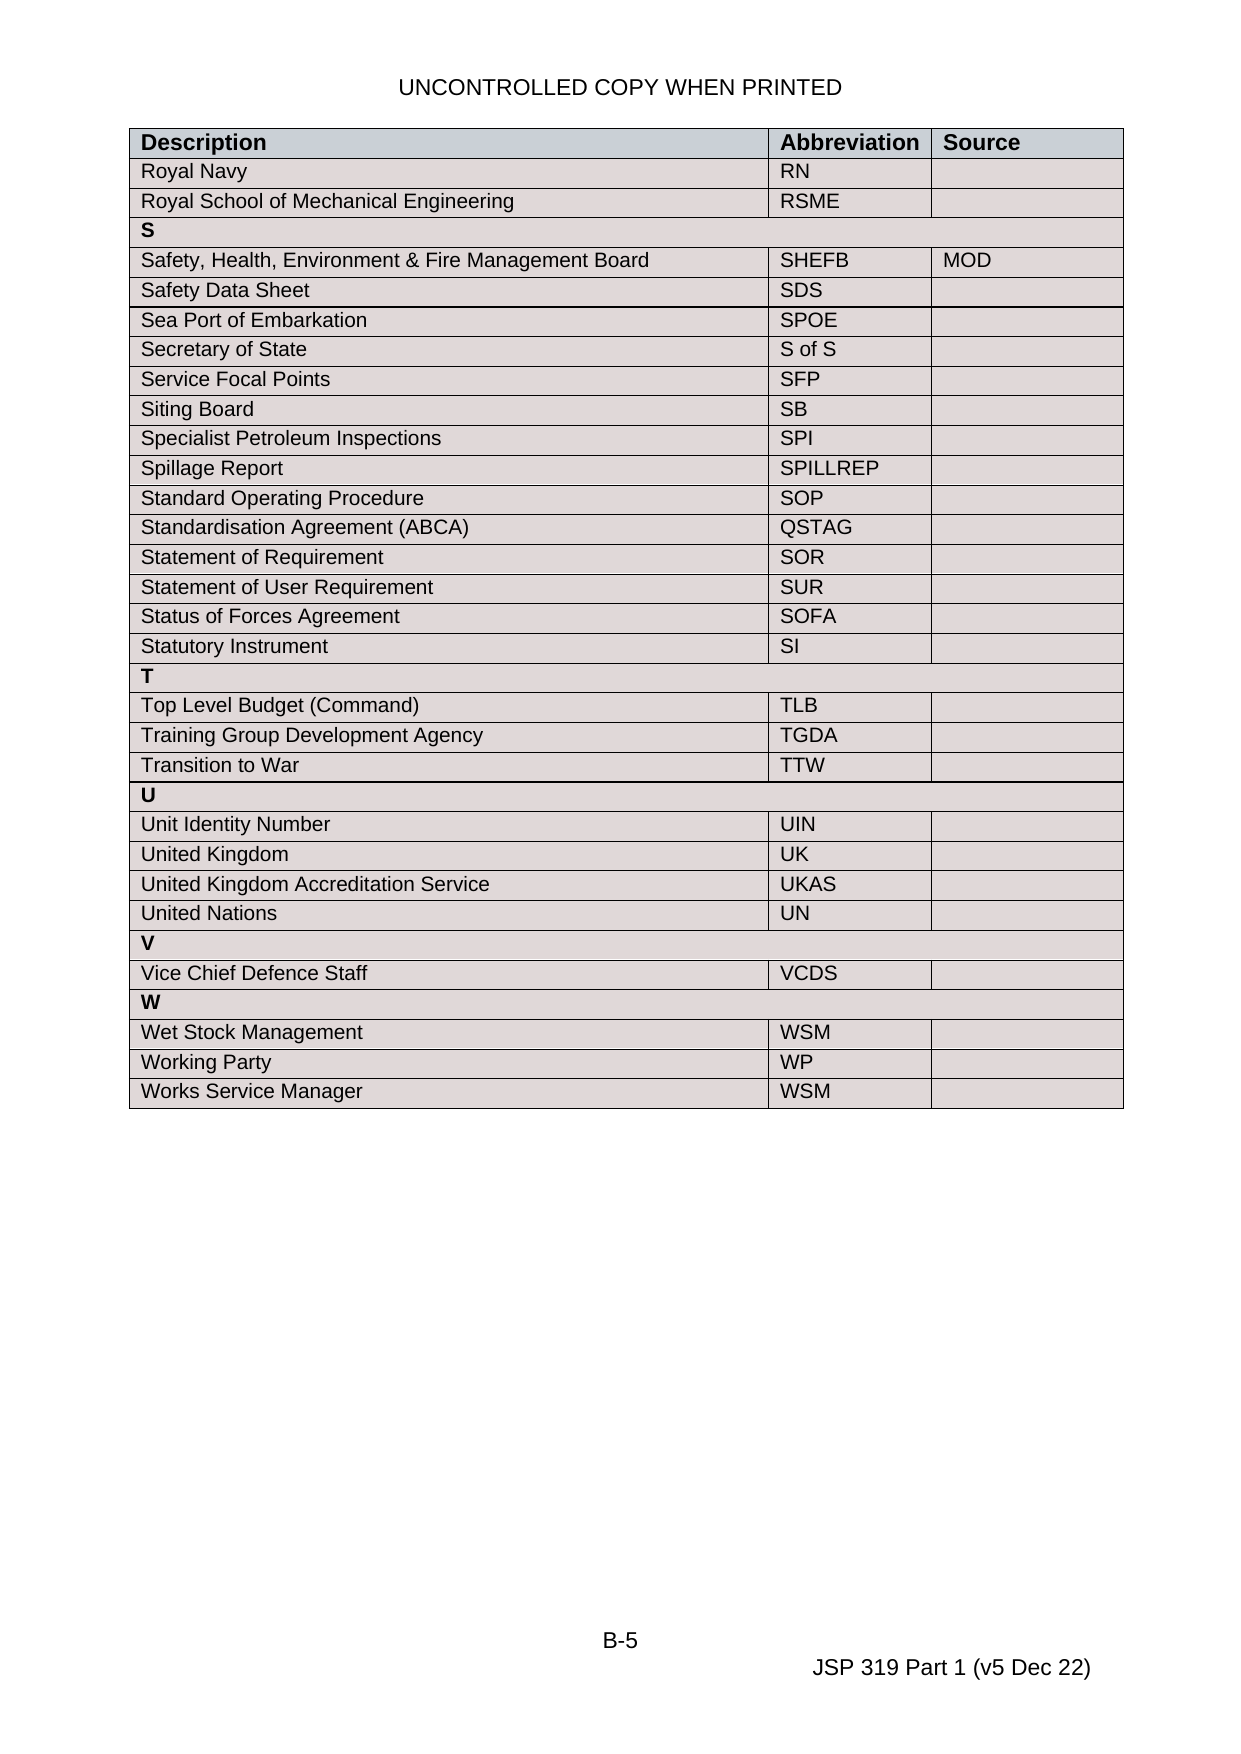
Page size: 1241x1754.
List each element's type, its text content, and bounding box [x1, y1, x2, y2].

table_cell QSTAG [769, 515, 931, 544]
table_cell Statement of User Requirement [130, 575, 768, 603]
table_cell V [130, 931, 1123, 959]
table_cell Specialist Petroleum Inspections [130, 426, 768, 455]
table_cell [932, 753, 1123, 781]
table_cell United Nations [130, 901, 768, 930]
table_cell [932, 634, 1123, 663]
table_cell Statement of Requirement [130, 545, 768, 573]
table_cell [932, 871, 1123, 900]
table_cell [932, 1050, 1123, 1078]
table_cell U [130, 783, 1123, 811]
table_cell Royal Navy [130, 159, 768, 188]
table_cell MOD [932, 248, 1123, 277]
table_header Source [932, 129, 1123, 158]
table_cell Service Focal Points [130, 367, 768, 395]
table_cell Top Level Budget (Command) [130, 693, 768, 722]
table_cell Sea Port of Embarkation [130, 308, 768, 336]
table_cell Vice Chief Defence Staff [130, 961, 768, 989]
table_cell SOFA [769, 604, 931, 633]
table_header Abbreviation [769, 129, 931, 158]
table_cell Safety, Health, Environment & Fire Management Board [130, 248, 768, 277]
table_cell SPILLREP [769, 456, 931, 484]
table_cell Standardisation Agreement (ABCA) [130, 515, 768, 544]
table_cell United Kingdom [130, 842, 768, 870]
table_cell Training Group Development Agency [130, 723, 768, 752]
table_cell Status of Forces Agreement [130, 604, 768, 633]
table_cell Wet Stock Management [130, 1020, 768, 1048]
table_cell SPI [769, 426, 931, 455]
table_cell [932, 515, 1123, 544]
table_cell [932, 575, 1123, 603]
table_cell Works Service Manager [130, 1079, 768, 1108]
table_cell Statutory Instrument [130, 634, 768, 663]
table_cell [932, 308, 1123, 336]
table_cell TGDA [769, 723, 931, 752]
table_cell UKAS [769, 871, 931, 900]
table_cell [932, 456, 1123, 484]
table_cell [932, 1079, 1123, 1108]
table_cell [932, 604, 1123, 633]
table_cell UIN [769, 812, 931, 841]
table_cell [932, 842, 1123, 870]
table_cell S of S [769, 337, 931, 366]
table_cell [932, 723, 1123, 752]
table_cell Standard Operating Procedure [130, 486, 768, 514]
table_cell UN [769, 901, 931, 930]
table_cell SDS [769, 278, 931, 306]
table_cell WSM [769, 1079, 931, 1108]
table_cell [932, 159, 1123, 188]
table_cell VCDS [769, 961, 931, 989]
table_cell RN [769, 159, 931, 188]
table_cell [932, 901, 1123, 930]
table_cell Royal School of Mechanical Engineering [130, 189, 768, 217]
table_cell [932, 961, 1123, 989]
table_cell United Kingdom Accreditation Service [130, 871, 768, 900]
table_cell [932, 367, 1123, 395]
table_cell Working Party [130, 1050, 768, 1078]
table_cell [932, 189, 1123, 217]
table_cell [932, 545, 1123, 573]
table_cell [932, 396, 1123, 425]
table_cell SFP [769, 367, 931, 395]
table_cell SUR [769, 575, 931, 603]
table_cell [932, 486, 1123, 514]
table_cell [932, 278, 1123, 306]
table_cell Siting Board [130, 396, 768, 425]
table_cell RSME [769, 189, 931, 217]
table_cell SPOE [769, 308, 931, 336]
table_cell [932, 812, 1123, 841]
table_cell TLB [769, 693, 931, 722]
table_cell Unit Identity Number [130, 812, 768, 841]
table_cell SI [769, 634, 931, 663]
table_cell WP [769, 1050, 931, 1078]
table_cell W [130, 990, 1123, 1019]
table_cell S [130, 218, 1123, 247]
table_cell TTW [769, 753, 931, 781]
table_cell Spillage Report [130, 456, 768, 484]
table_cell [932, 693, 1123, 722]
table_cell [932, 1020, 1123, 1048]
table_cell SOR [769, 545, 931, 573]
table_cell Safety Data Sheet [130, 278, 768, 306]
table_cell [932, 337, 1123, 366]
table_cell Secretary of State [130, 337, 768, 366]
table_cell UK [769, 842, 931, 870]
table_cell SHEFB [769, 248, 931, 277]
table_cell [932, 426, 1123, 455]
table_cell Transition to War [130, 753, 768, 781]
table_cell SB [769, 396, 931, 425]
table_cell SOP [769, 486, 931, 514]
table_header Description [130, 129, 768, 158]
table_cell T [130, 664, 1123, 692]
table_cell WSM [769, 1020, 931, 1048]
